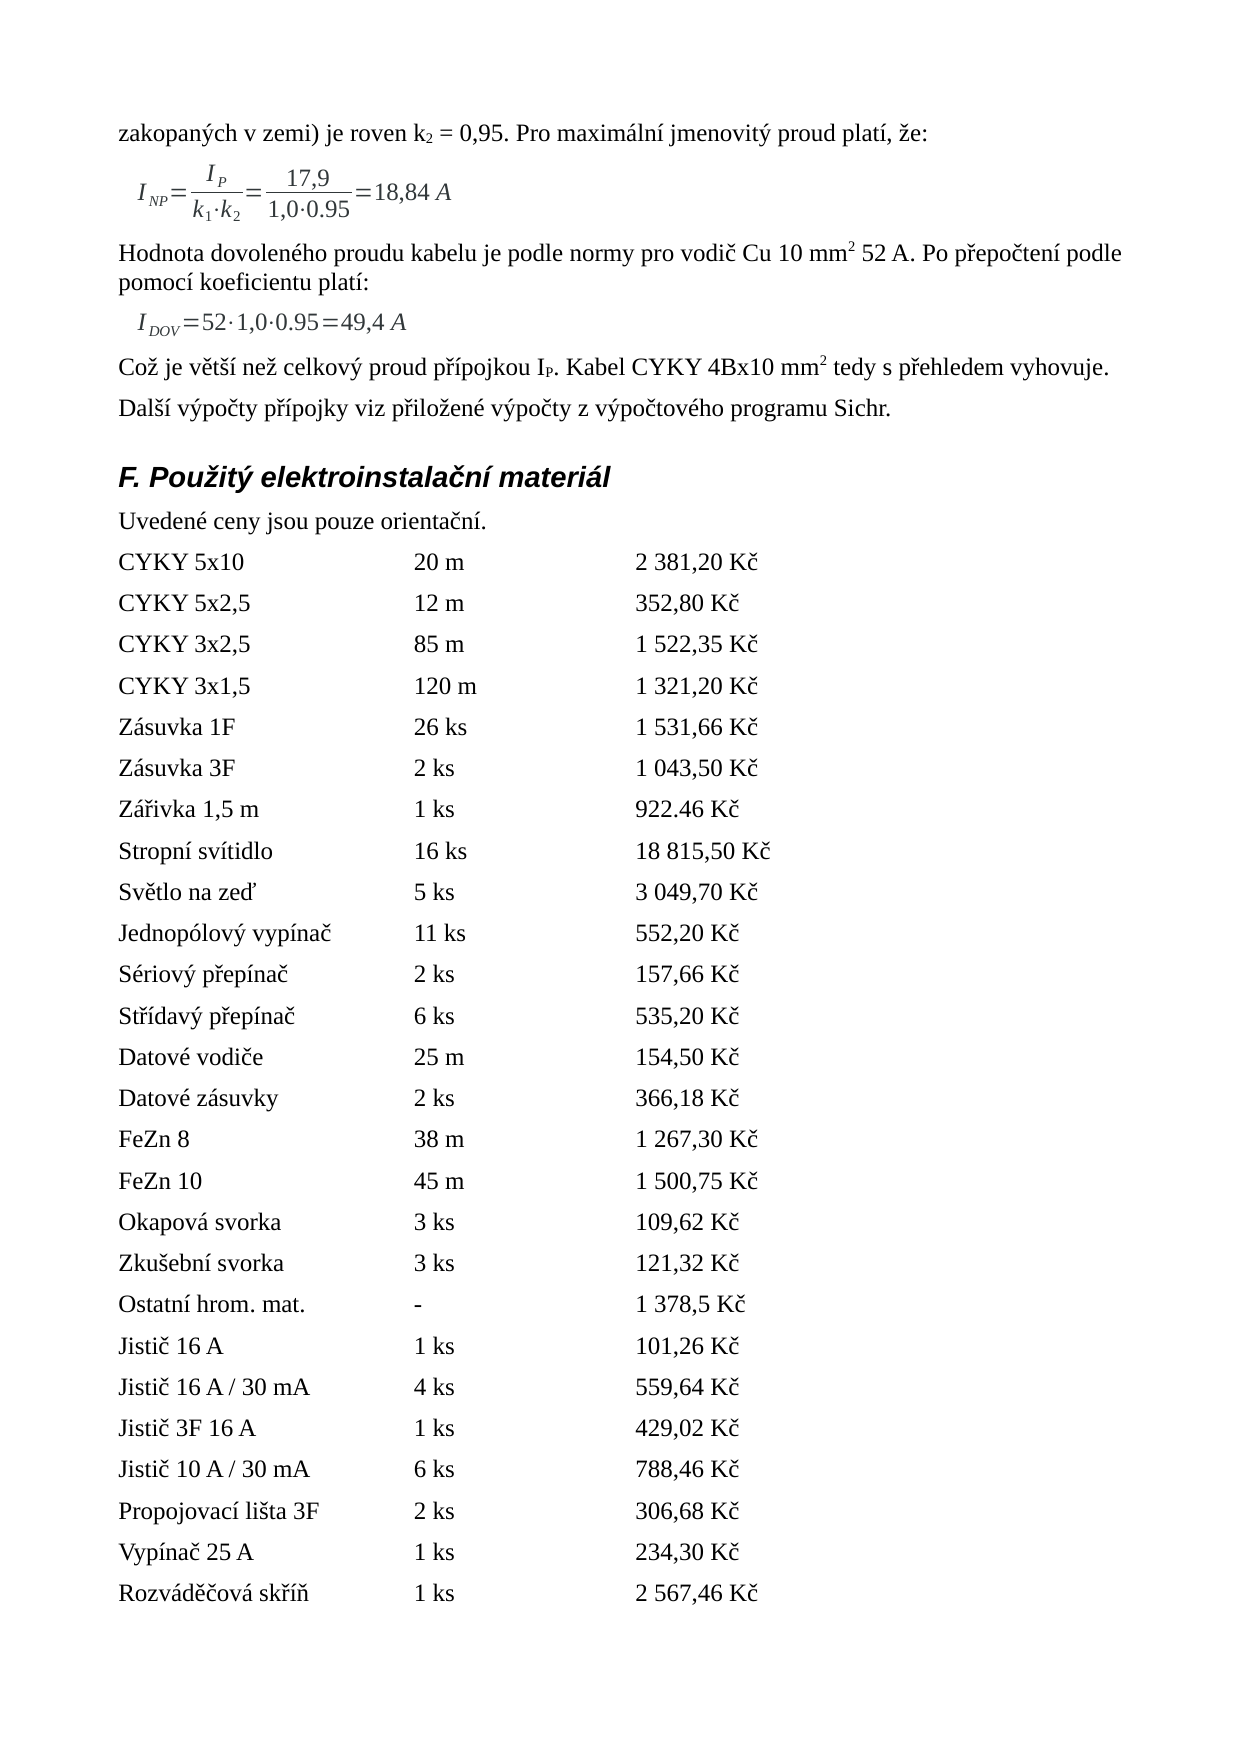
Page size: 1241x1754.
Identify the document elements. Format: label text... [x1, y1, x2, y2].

text Hodnota dovoleného proudu kabelu je podle normy pro vodič Cu 10 mm2 52 A. Po přepočtení podle pomocí koeficientu platí: [118, 238, 1122, 296]
text Datové vodiče 25 m 154,50 Kč [118, 1042, 1122, 1071]
text Uvedené ceny jsou pouze orientační. [118, 506, 1122, 534]
text Světlo na zeď 5 ks 3 049,70 Kč [118, 877, 1122, 906]
text Vypínač 25 A 1 ks 234,30 Kč [118, 1537, 1122, 1566]
subtitle F. Použitý elektroinstalační materiál [118, 460, 1122, 493]
text zakopaných v zemi) je roven k2 = 0,95. Pro maximální jmenovitý proud platí, že: [118, 118, 1122, 147]
text CYKY 3x1,5 120 m 1 321,20 Kč [118, 671, 1122, 699]
text Rozváděčová skříň 1 ks 2 567,46 Kč [118, 1578, 1122, 1607]
text Zásuvka 1F 26 ks 1 531,66 Kč [118, 712, 1122, 741]
text Stropní svítidlo 16 ks 18 815,50 Kč [118, 836, 1122, 864]
text Zkušební svorka 3 ks 121,32 Kč [118, 1248, 1122, 1277]
text CYKY 5x10 20 m 2 381,20 Kč [118, 547, 1122, 576]
text Což je větší než celkový proud přípojkou IP. Kabel CYKY 4Bx10 mm2 tedy s přehledem vyhovuje. [118, 352, 1122, 381]
text Střídavý přepínač 6 ks 535,20 Kč [118, 1001, 1122, 1029]
text FeZn 8 38 m 1 267,30 Kč [118, 1124, 1122, 1153]
text Ostatní hrom. mat. - 1 378,5 Kč [118, 1289, 1122, 1318]
text Zásuvka 3F 2 ks 1 043,50 Kč [118, 753, 1122, 782]
text Zářivka 1,5 m 1 ks 922.46 Kč [118, 794, 1122, 823]
text FeZn 10 45 m 1 500,75 Kč [118, 1166, 1122, 1194]
text Datové zásuvky 2 ks 366,18 Kč [118, 1083, 1122, 1112]
text Další výpočty přípojky viz přiložené výpočty z výpočtového programu Sichr. [118, 393, 1122, 422]
text Jistič 10 A / 30 mA 6 ks 788,46 Kč [118, 1454, 1122, 1483]
text Okapová svorka 3 ks 109,62 Kč [118, 1207, 1122, 1236]
text Propojovací lišta 3F 2 ks 306,68 Kč [118, 1496, 1122, 1524]
text Sériový přepínač 2 ks 157,66 Kč [118, 959, 1122, 988]
text Jistič 16 A 1 ks 101,26 Kč [118, 1331, 1122, 1359]
text CYKY 3x2,5 85 m 1 522,35 Kč [118, 629, 1122, 658]
text Jistič 16 A / 30 mA 4 ks 559,64 Kč [118, 1372, 1122, 1401]
text Jistič 3F 16 A 1 ks 429,02 Kč [118, 1413, 1122, 1442]
text CYKY 5x2,5 12 m 352,80 Kč [118, 588, 1122, 617]
text Jednopólový vypínač 11 ks 552,20 Kč [118, 918, 1122, 947]
